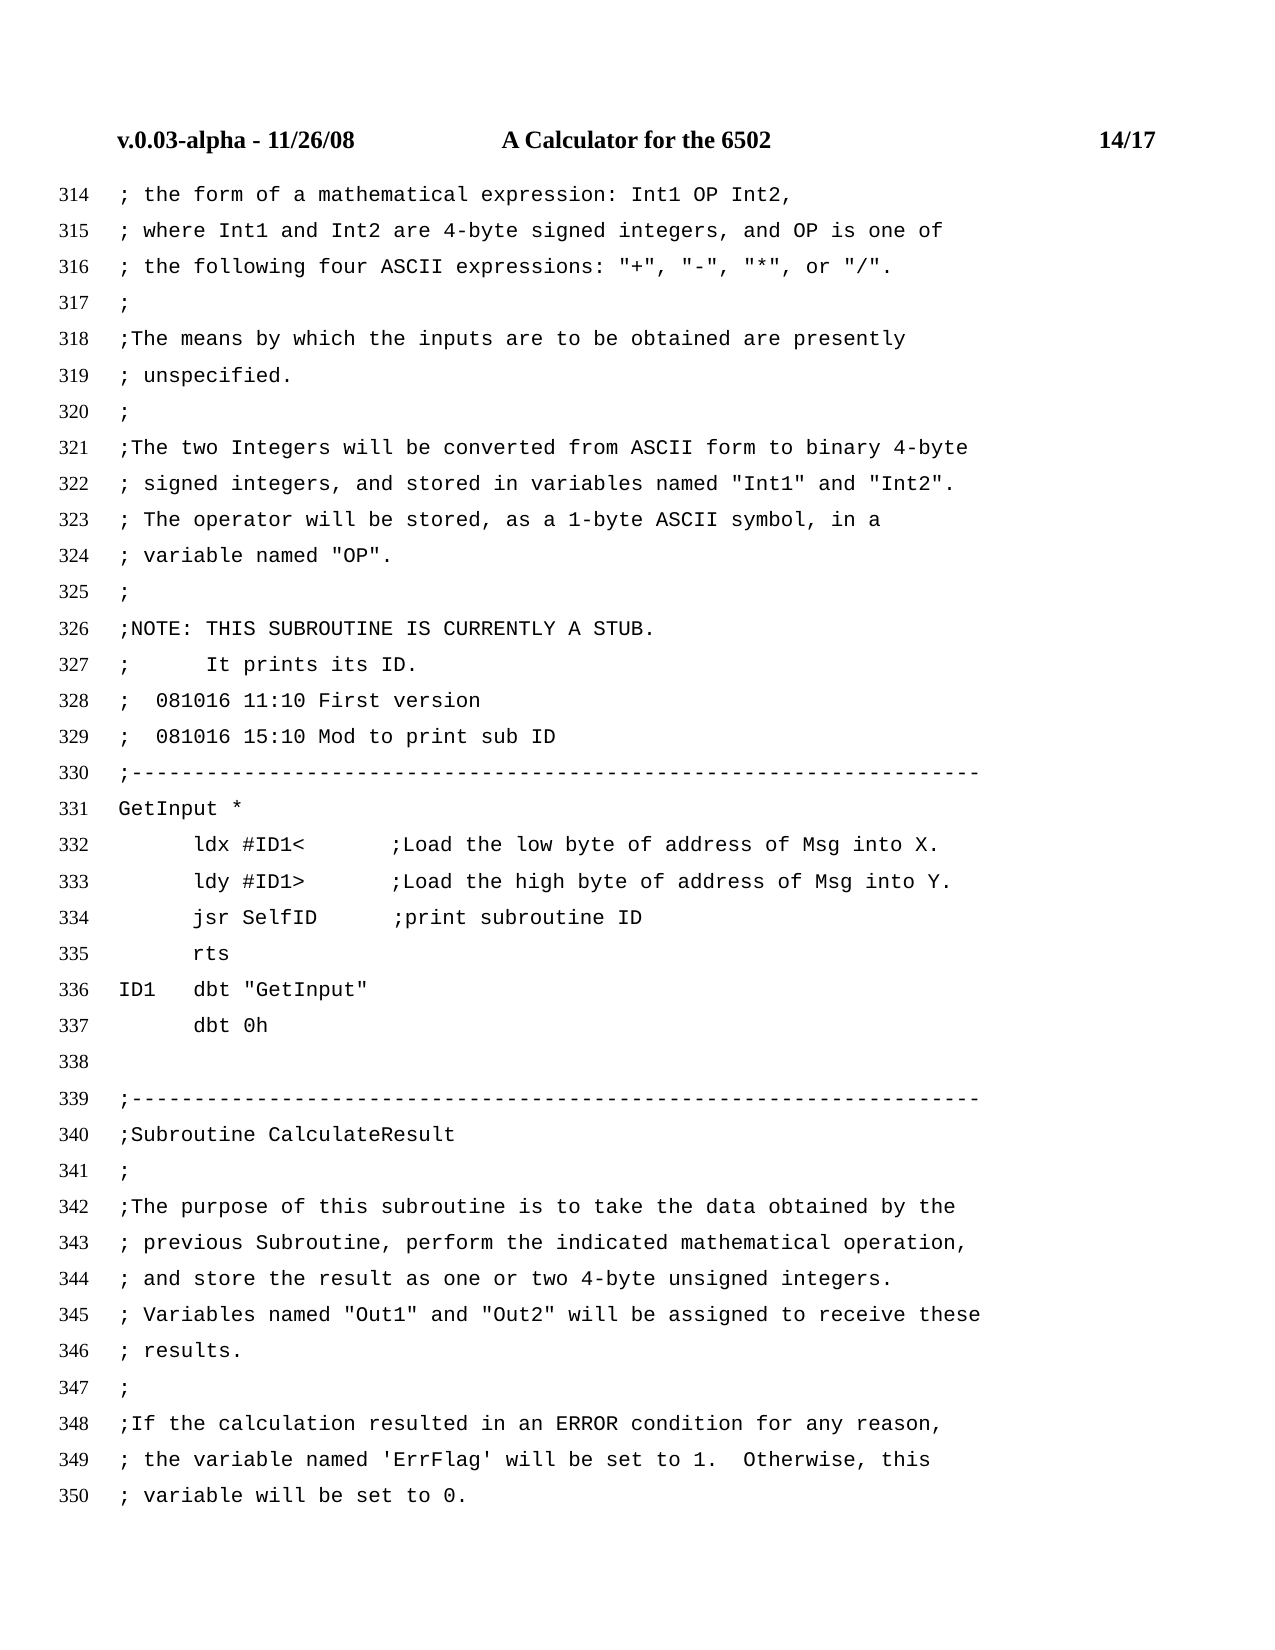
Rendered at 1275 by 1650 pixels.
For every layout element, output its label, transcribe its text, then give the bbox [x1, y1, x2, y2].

text ;The purpose of this subroutine is to take the data obtained by the [118, 1196, 1157, 1219]
text GetInput * [118, 798, 1157, 822]
text ;-------------------------------------------------------------------- [118, 762, 1157, 786]
text ; previous Subroutine, perform the indicated mathematical operation, [118, 1232, 1157, 1256]
text ; the following four ASCII expressions: "+", "-", "*", or "/". [118, 256, 1157, 280]
text ; the variable named 'ErrFlag' will be set to 1. Otherwise, this [118, 1449, 1157, 1473]
text ; The operator will be stored, as a 1-byte ASCII symbol, in a [118, 509, 1157, 533]
text ; [118, 292, 1157, 316]
text ; the form of a mathematical expression: Int1 OP Int2, [118, 184, 1157, 207]
text dbt 0h [118, 1015, 1157, 1039]
text ; where Int1 and Int2 are 4-byte signed integers, and OP is one of [118, 220, 1157, 244]
text ; Variables named "Out1" and "Out2" will be assigned to receive these [118, 1304, 1157, 1328]
text ldy #ID1> ;Load the high byte of address of Msg into Y. [118, 871, 1157, 894]
text ; results. [118, 1341, 1157, 1364]
text ;If the calculation resulted in an ERROR condition for any reason, [118, 1413, 1157, 1436]
text ldx #ID1< ;Load the low byte of address of Msg into X. [118, 834, 1157, 858]
text ;NOTE: THIS SUBROUTINE IS CURRENTLY A STUB. [118, 618, 1157, 641]
text ; and store the result as one or two 4-byte unsigned integers. [118, 1268, 1157, 1292]
text ;-------------------------------------------------------------------- [118, 1087, 1157, 1111]
text ; [118, 401, 1157, 424]
text ; [118, 1160, 1157, 1183]
text ; variable named "OP". [118, 545, 1157, 569]
text ID1 dbt "GetInput" [118, 979, 1157, 1003]
text ; [118, 1377, 1157, 1400]
text ;The means by which the inputs are to be obtained are presently [118, 328, 1157, 352]
text jsr SelfID ;print subroutine ID [118, 907, 1157, 930]
text ;Subroutine CalculateResult [118, 1124, 1157, 1147]
text ; variable will be set to 0. [118, 1485, 1157, 1509]
text ; unspecified. [118, 364, 1157, 388]
text rts [118, 943, 1157, 967]
text ; 081016 15:10 Mod to print sub ID [118, 726, 1157, 750]
text ; 081016 11:10 First version [118, 690, 1157, 713]
text ; signed integers, and stored in variables named "Int1" and "Int2". [118, 473, 1157, 497]
text ;The two Integers will be converted from ASCII form to binary 4-byte [118, 437, 1157, 461]
text ; It prints its ID. [118, 654, 1157, 677]
text ; [118, 581, 1157, 605]
